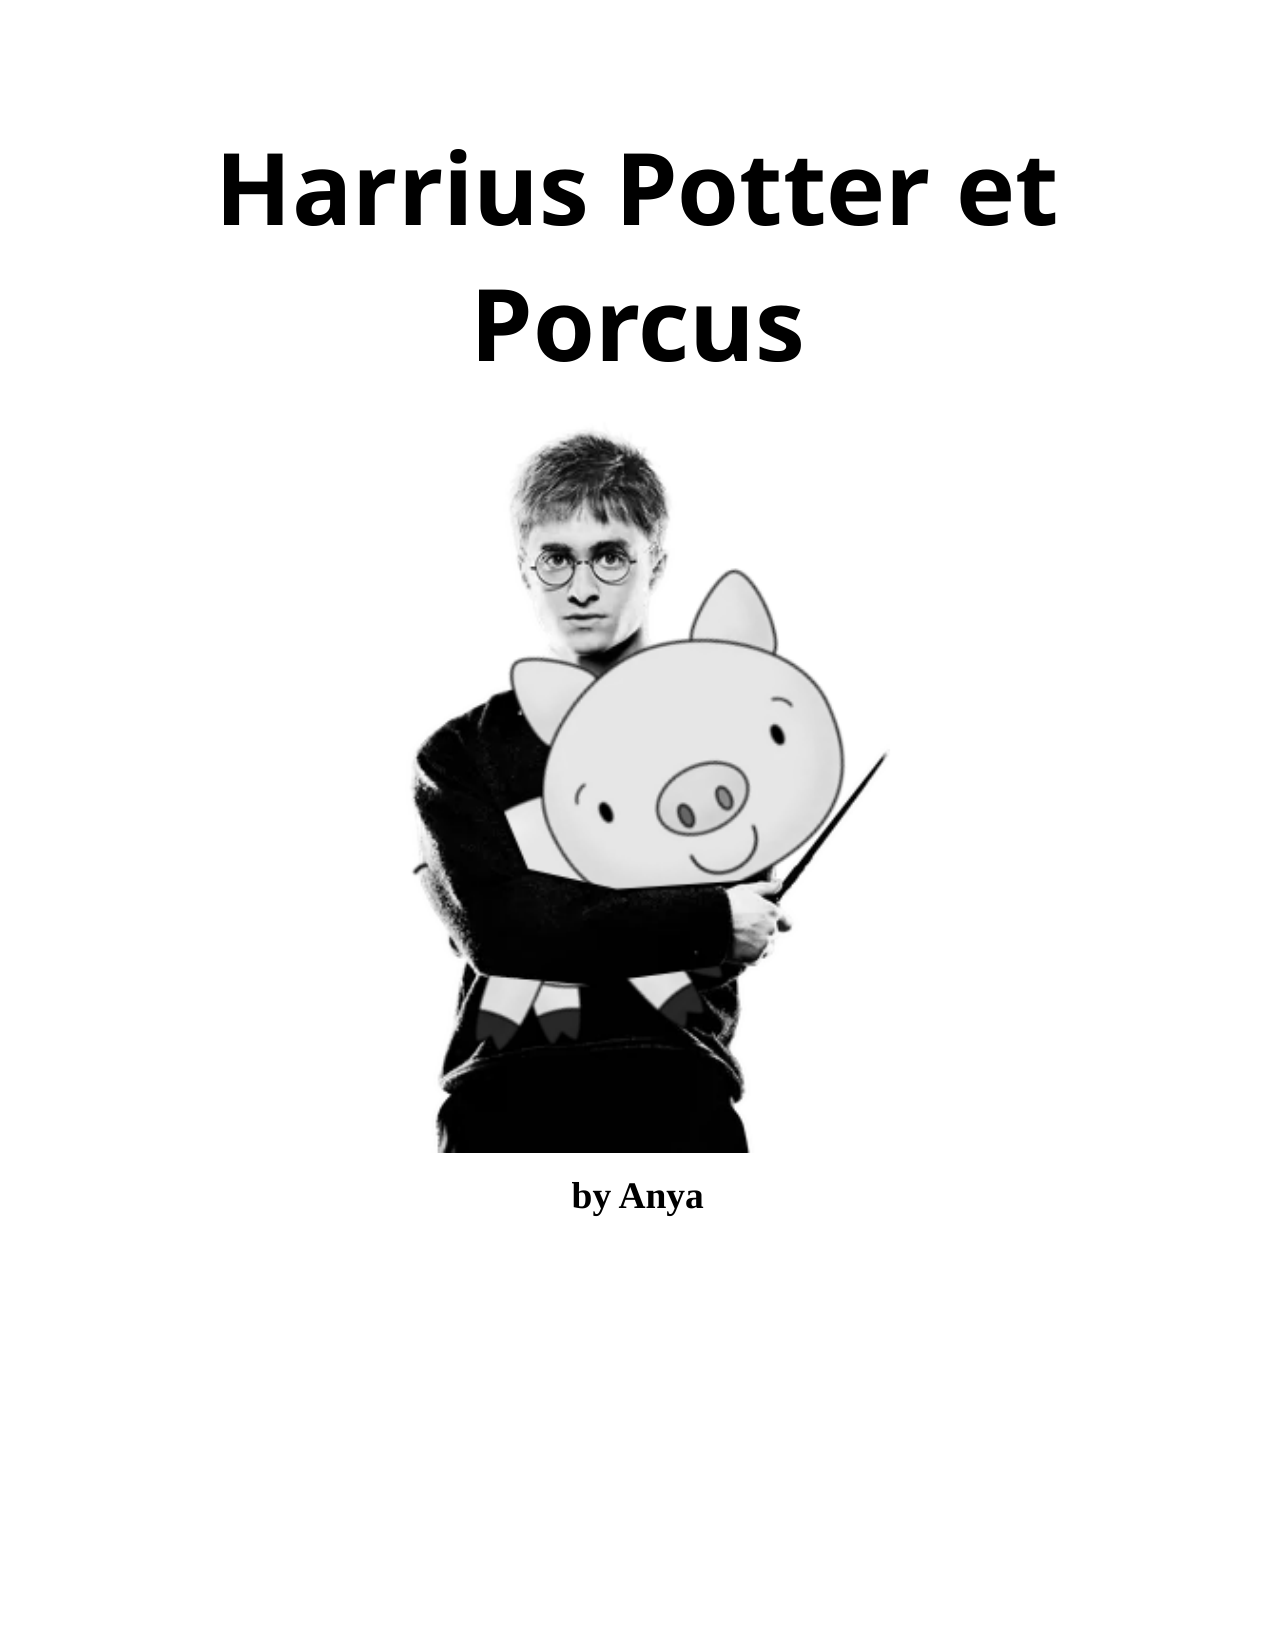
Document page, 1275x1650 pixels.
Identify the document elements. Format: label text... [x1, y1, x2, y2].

text by Anya [118, 1174, 1157, 1217]
text Harrius Potter et Porcus [118, 118, 1157, 391]
picture [385, 411, 891, 1153]
